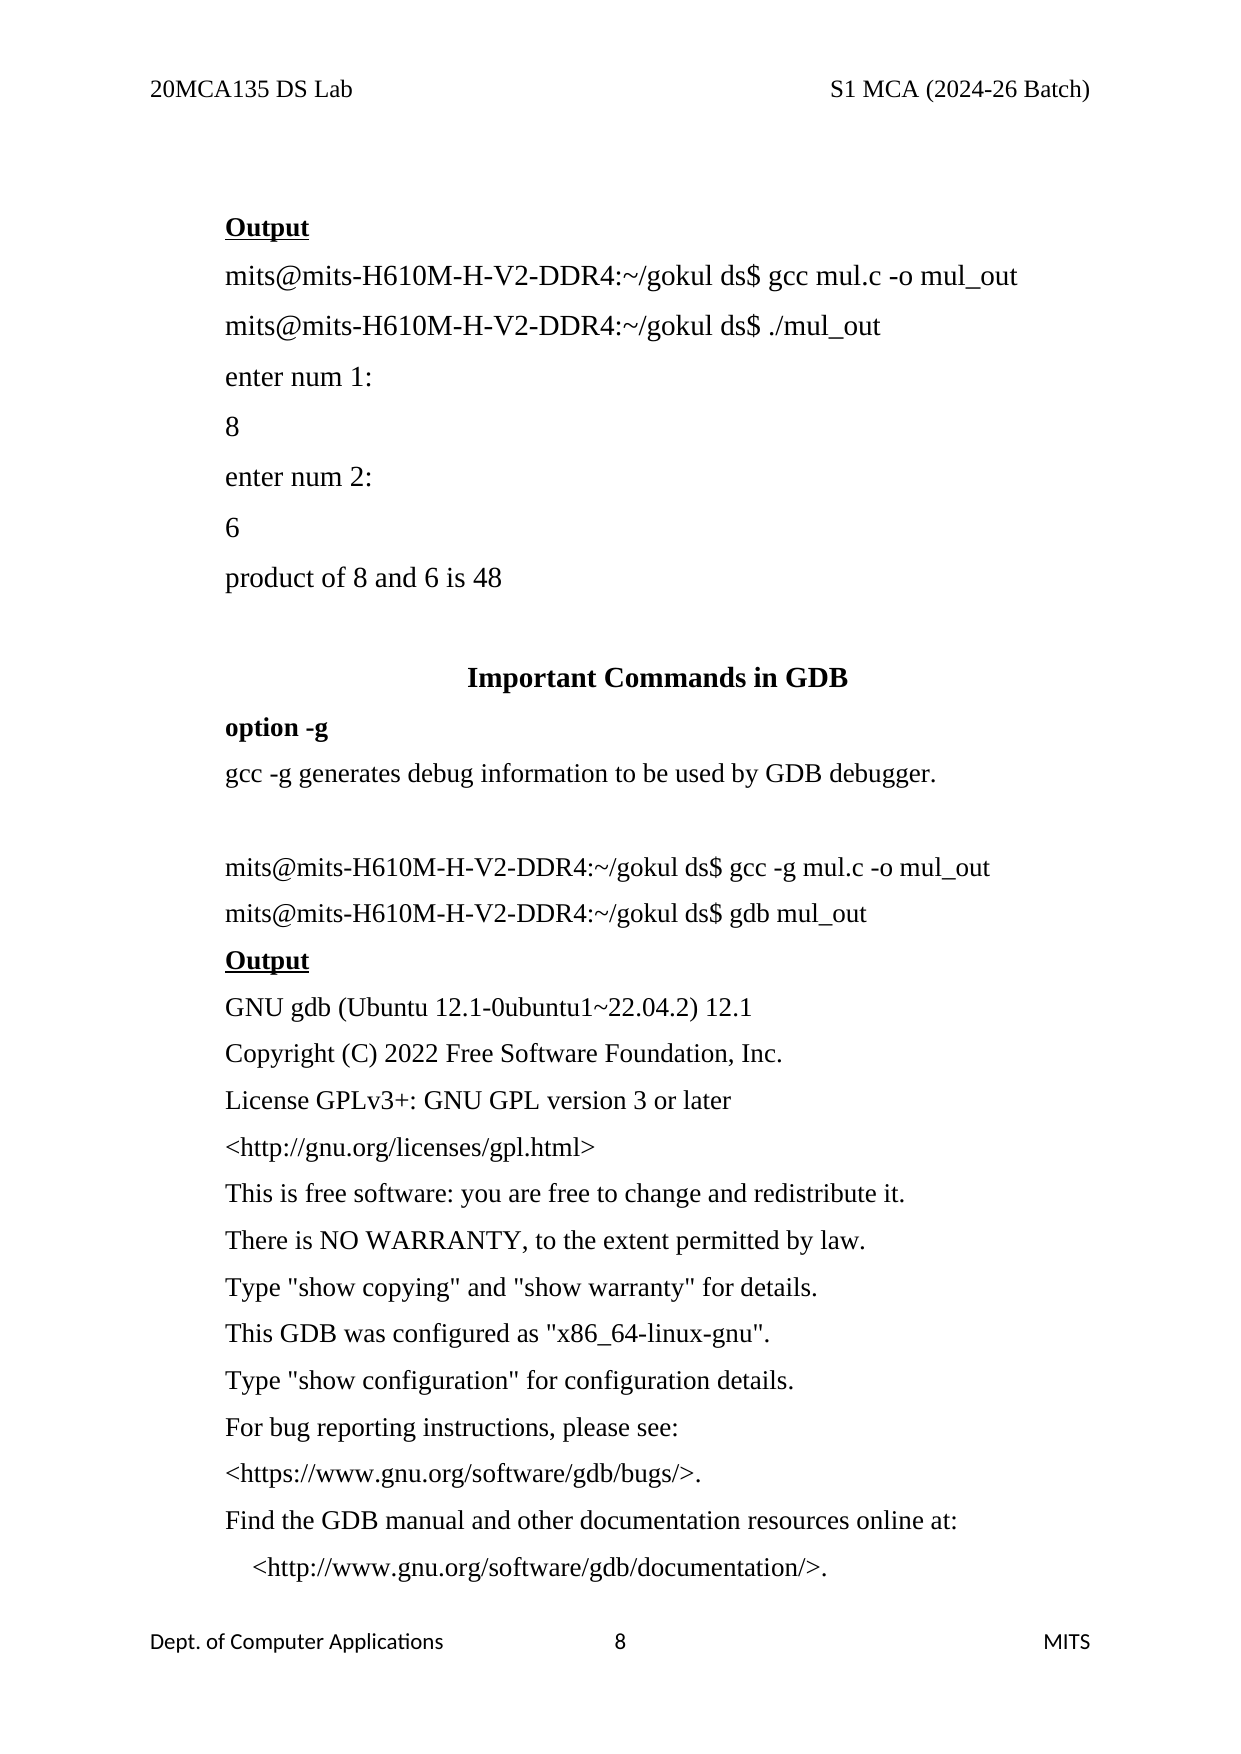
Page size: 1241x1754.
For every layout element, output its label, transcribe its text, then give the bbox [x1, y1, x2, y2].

text 6 [225, 510, 1090, 543]
text mits@mits-H610M-H-V2-DDR4:~/gokul ds$ gcc mul.c -o mul_out [225, 258, 1090, 292]
text For bug reporting instructions, please see: [225, 1411, 1090, 1442]
text product of 8 and 6 is 48 [225, 560, 1090, 593]
text option -g [225, 711, 1090, 742]
text Important Commands in GDB [225, 661, 1090, 694]
text This GDB was configured as "x86_64-linux-gnu". [225, 1318, 1090, 1349]
text mits@mits-H610M-H-V2-DDR4:~/gokul ds$ ./mul_out [225, 308, 1090, 342]
text Type "show copying" and "show warranty" for details. [225, 1271, 1090, 1302]
text Find the GDB manual and other documentation resources online at: [225, 1504, 1090, 1535]
text enter num 2: [225, 459, 1090, 493]
text mits@mits-H610M-H-V2-DDR4:~/gokul ds$ gcc -g mul.c -o mul_out [225, 851, 1090, 882]
text Copyright (C) 2022 Free Software Foundation, Inc. [225, 1038, 1090, 1069]
text 8 [225, 409, 1090, 443]
text License GPLv3+: GNU GPL version 3 or later <http://gnu.org/licenses/gpl.html> [225, 1084, 1090, 1162]
text Output [225, 944, 1090, 975]
text This is free software: you are free to change and redistribute it. [225, 1178, 1090, 1209]
text <https://www.gnu.org/software/gdb/bugs/>. [225, 1458, 1090, 1489]
text Output [225, 211, 1090, 243]
text Type "show configuration" for configuration details. [225, 1364, 1090, 1395]
text mits@mits-H610M-H-V2-DDR4:~/gokul ds$ gdb mul_out [225, 898, 1090, 929]
text gcc -g generates debug information to be used by GDB debugger. [225, 758, 1090, 789]
text There is NO WARRANTY, to the extent permitted by law. [225, 1224, 1090, 1255]
text GNU gdb (Ubuntu 12.1-0ubuntu1~22.04.2) 12.1 [225, 991, 1090, 1022]
text enter num 1: [225, 359, 1090, 392]
text <http://www.gnu.org/software/gdb/documentation/>. [225, 1551, 1090, 1582]
